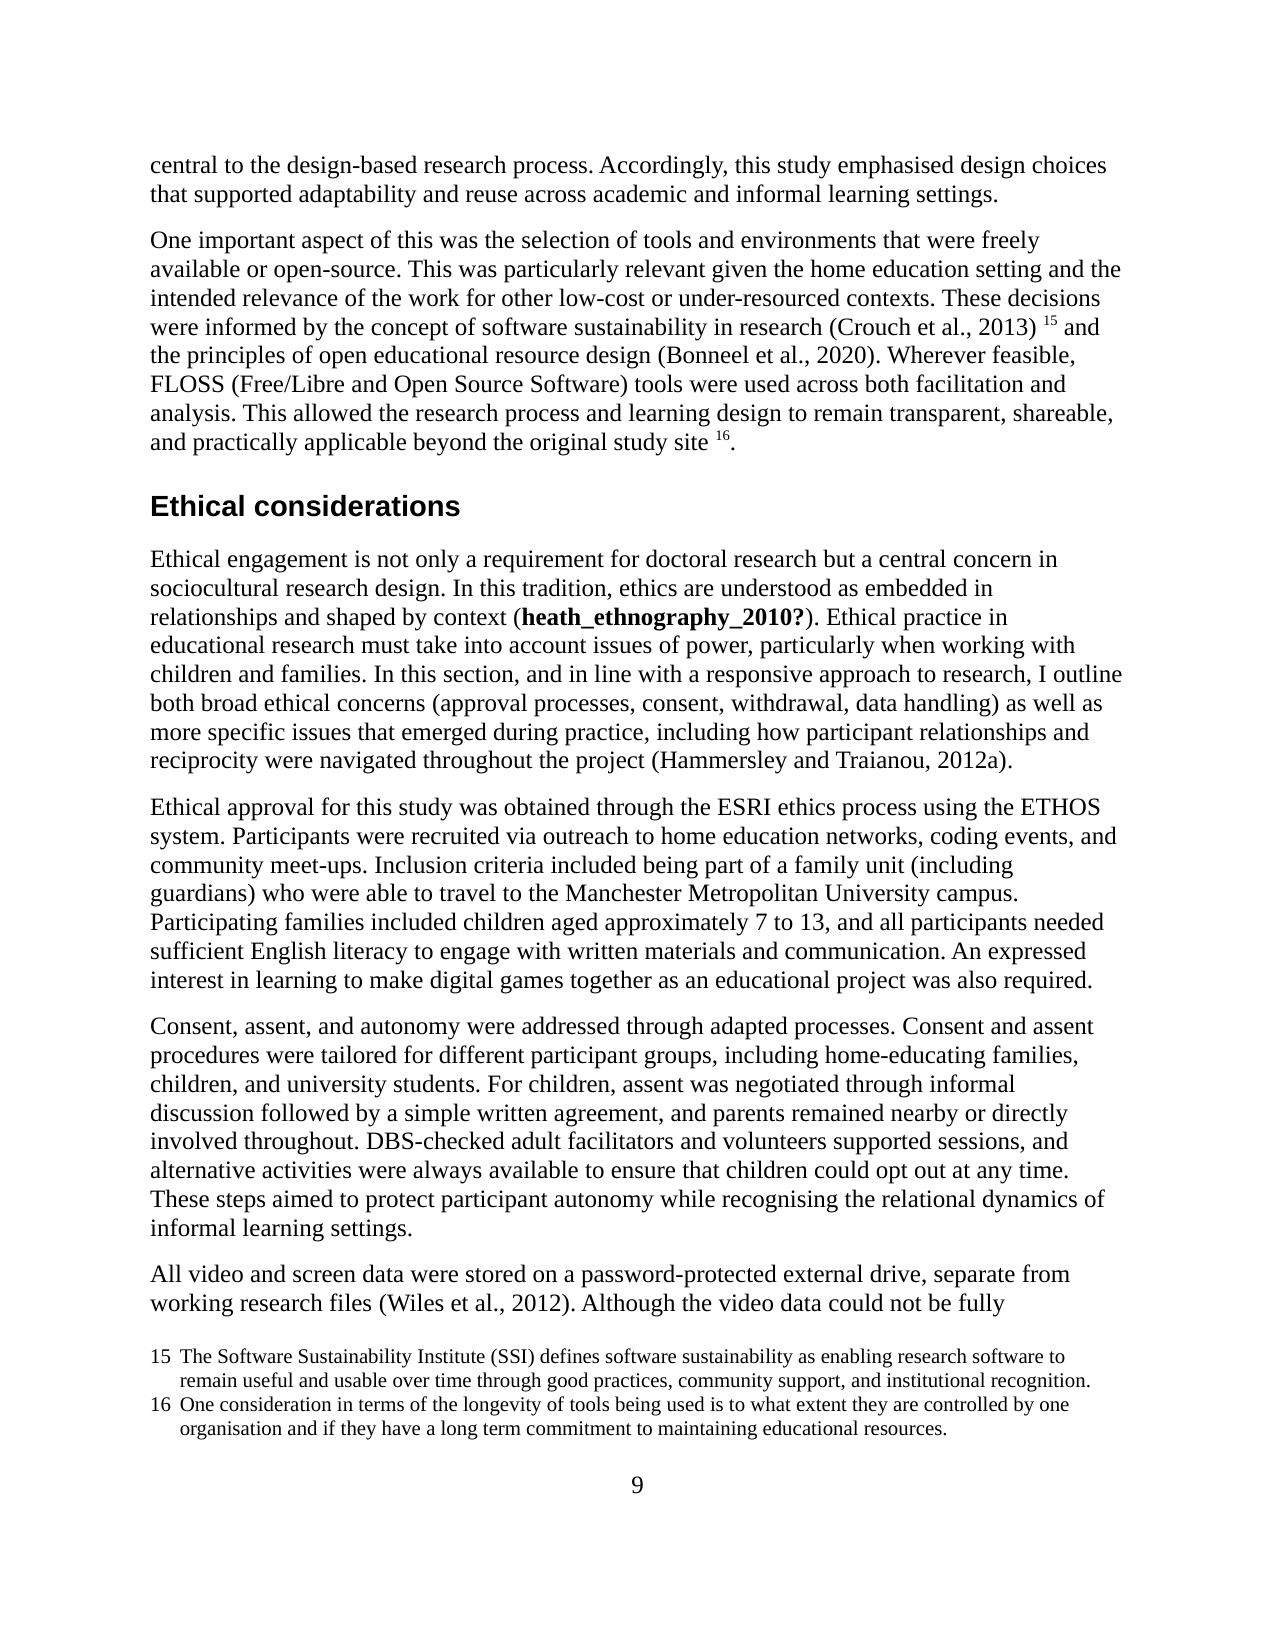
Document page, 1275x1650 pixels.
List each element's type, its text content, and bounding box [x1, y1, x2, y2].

text One consideration in terms of the longevity of tools being used is to what extent they are controlled by one organisation and if they have a long term commitment to maintaining educational resources. [150, 1392, 1125, 1440]
text Ethical approval for this study was obtained through the ESRI ethics process using the ETHOS system. Participants were recruited via outreach to home education networks, coding events, and community meet-ups. Inclusion criteria included being part of a family unit (including guardians) who were able to travel to the Manchester Metropolitan University campus. Participating families included children aged approximately 7 to 13, and all participants needed sufficient English literacy to engage with written materials and communication. An expressed interest in learning to make digital games together as an educational project was also required. [150, 792, 1125, 993]
text Ethical engagement is not only a requirement for doctoral research but a central concern in sociocultural research design. In this tradition, ethics are understood as embedded in relationships and shaped by context (heath_ethnography_2010?). Ethical practice in educational research must take into account issues of power, particularly when working with children and families. In this section, and in line with a responsive approach to research, I outline both broad ethical concerns (approval processes, consent, withdrawal, data handling) as well as more specific issues that emerged during practice, including how participant relationships and reciprocity were navigated throughout the project (Hammersley and Traianou, 2012a). [150, 544, 1125, 774]
text Consent, assent, and autonomy were addressed through adapted processes. Consent and assent procedures were tailored for different participant groups, including home-educating families, children, and university students. For children, assent was negotiated through informal discussion followed by a simple written agreement, and parents remained nearby or directly involved throughout. DBS-checked adult facilitators and volunteers supported sessions, and alternative activities were always available to ensure that children could opt out at any time. These steps aimed to protect participant autonomy while recognising the relational dynamics of informal learning settings. [150, 1011, 1125, 1241]
text The Software Sustainability Institute (SSI) defines software sustainability as enabling research software to remain useful and usable over time through good practices, community support, and institutional recognition. [150, 1344, 1125, 1392]
text central to the design-based research process. Accordingly, this study emphasised design choices that supported adaptability and reuse across academic and informal learning settings. [150, 150, 1125, 207]
subtitle Ethical considerations [150, 489, 1125, 523]
text All video and screen data were stored on a password-protected external drive, separate from working research files (Wiles et al., 2012). Although the video data could not be fully [150, 1259, 1125, 1317]
text One important aspect of this was the selection of tools and environments that were freely available or open-source. This was particularly relevant given the home education setting and the intended relevance of the work for other low-cost or under-resourced contexts. These decisions were informed by the concept of software sustainability in research (Crouch et al., 2013) and the principles of open educational resource design (Bonneel et al., 2020). Wherever feasible, FLOSS (Free/Libre and Open Source Software) tools were used across both facilitation and analysis. This allowed the research process and learning design to remain transparent, shareable, and practically applicable beyond the original study site . [150, 225, 1125, 455]
